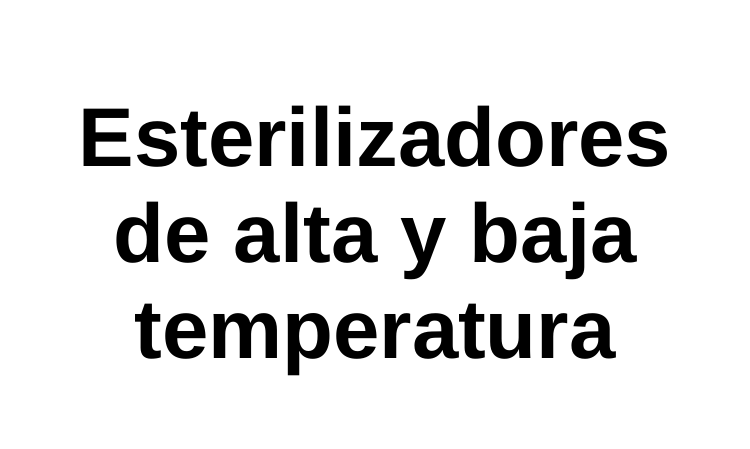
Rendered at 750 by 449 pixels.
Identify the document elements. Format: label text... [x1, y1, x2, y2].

title Esterilizadores de alta y baja temperatura [29, 88, 721, 376]
